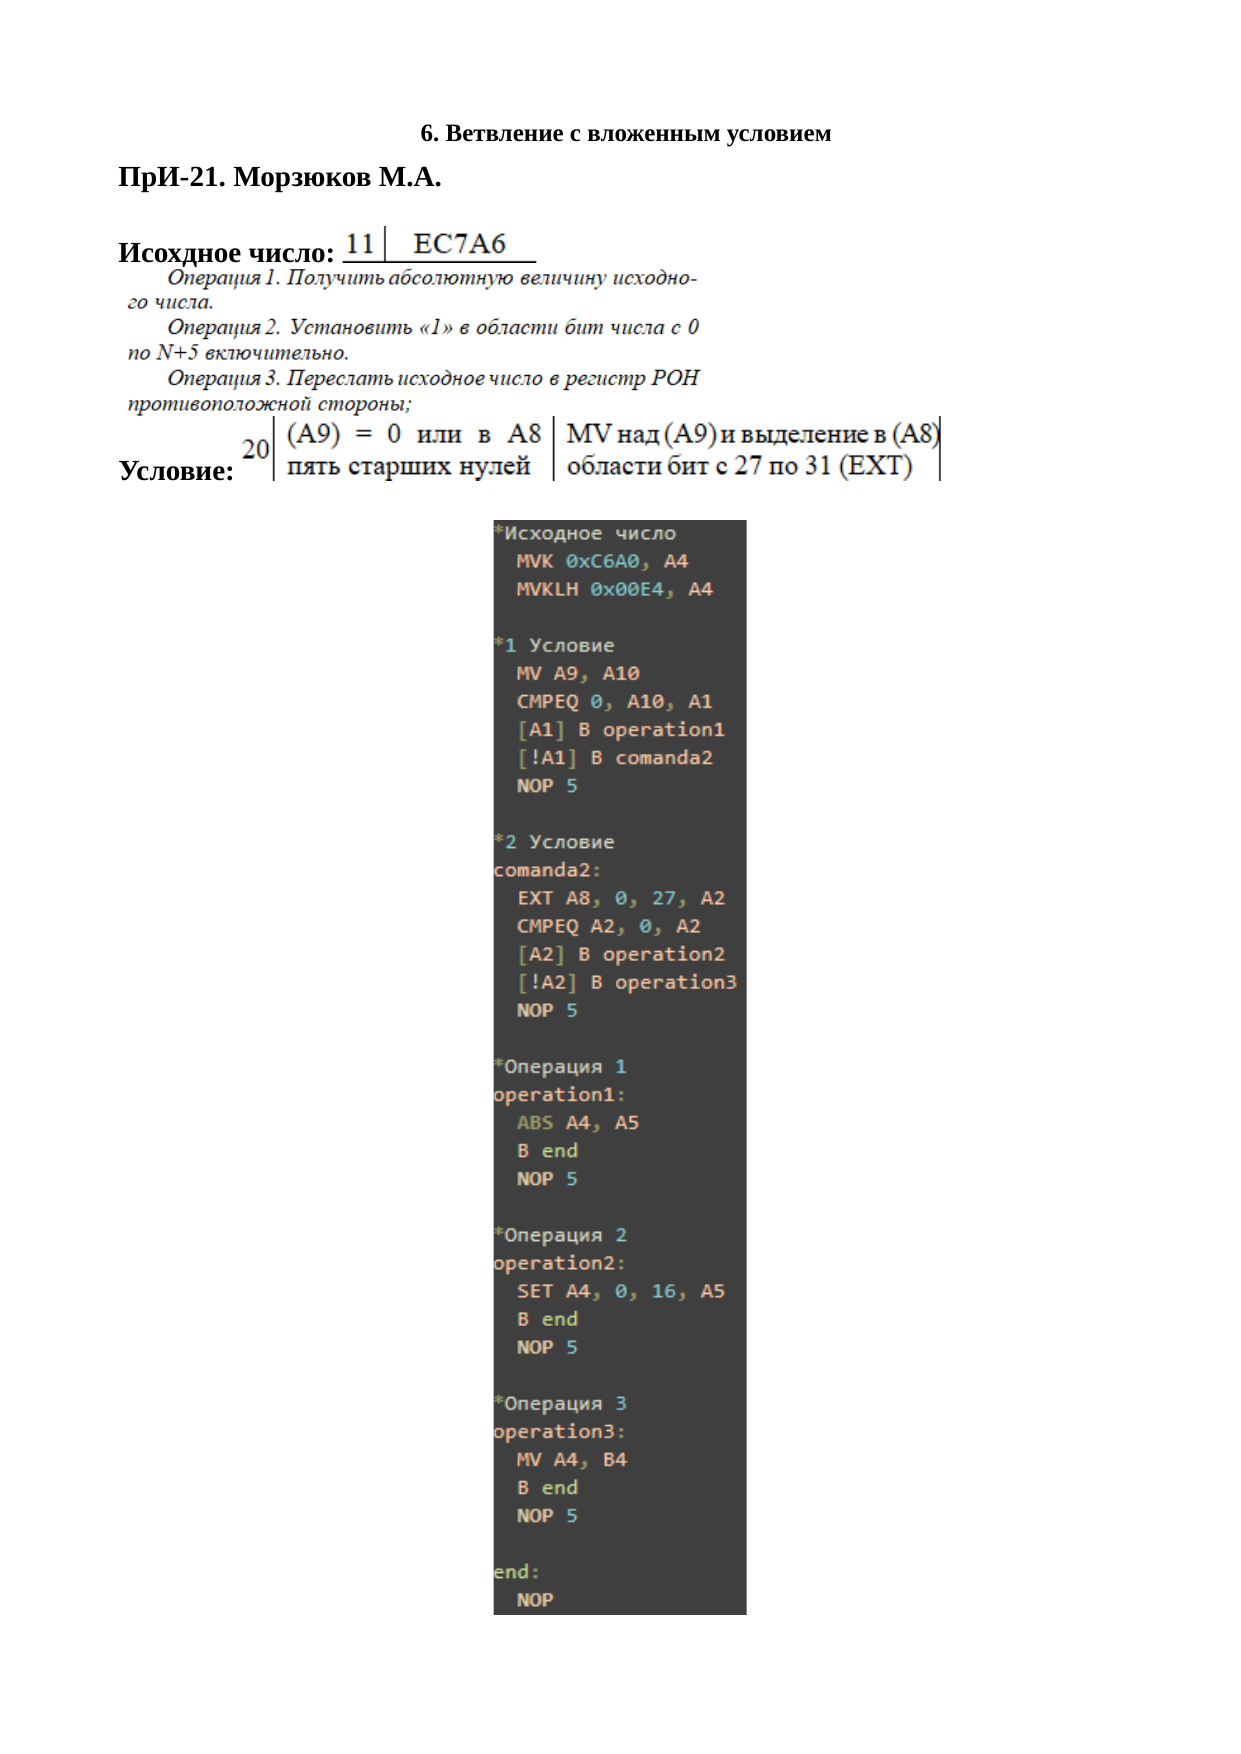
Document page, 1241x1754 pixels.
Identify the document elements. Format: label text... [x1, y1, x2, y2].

text Исохдное число: [118, 226, 1122, 269]
picture [118, 268, 941, 481]
text ПрИ-21. Морзюков М.А. [118, 159, 1122, 193]
picture [342, 226, 537, 263]
subtitle 6. Ветвление с вложенным условием [192, 118, 1060, 147]
text Условие: [118, 417, 1122, 487]
picture [493, 520, 747, 1615]
